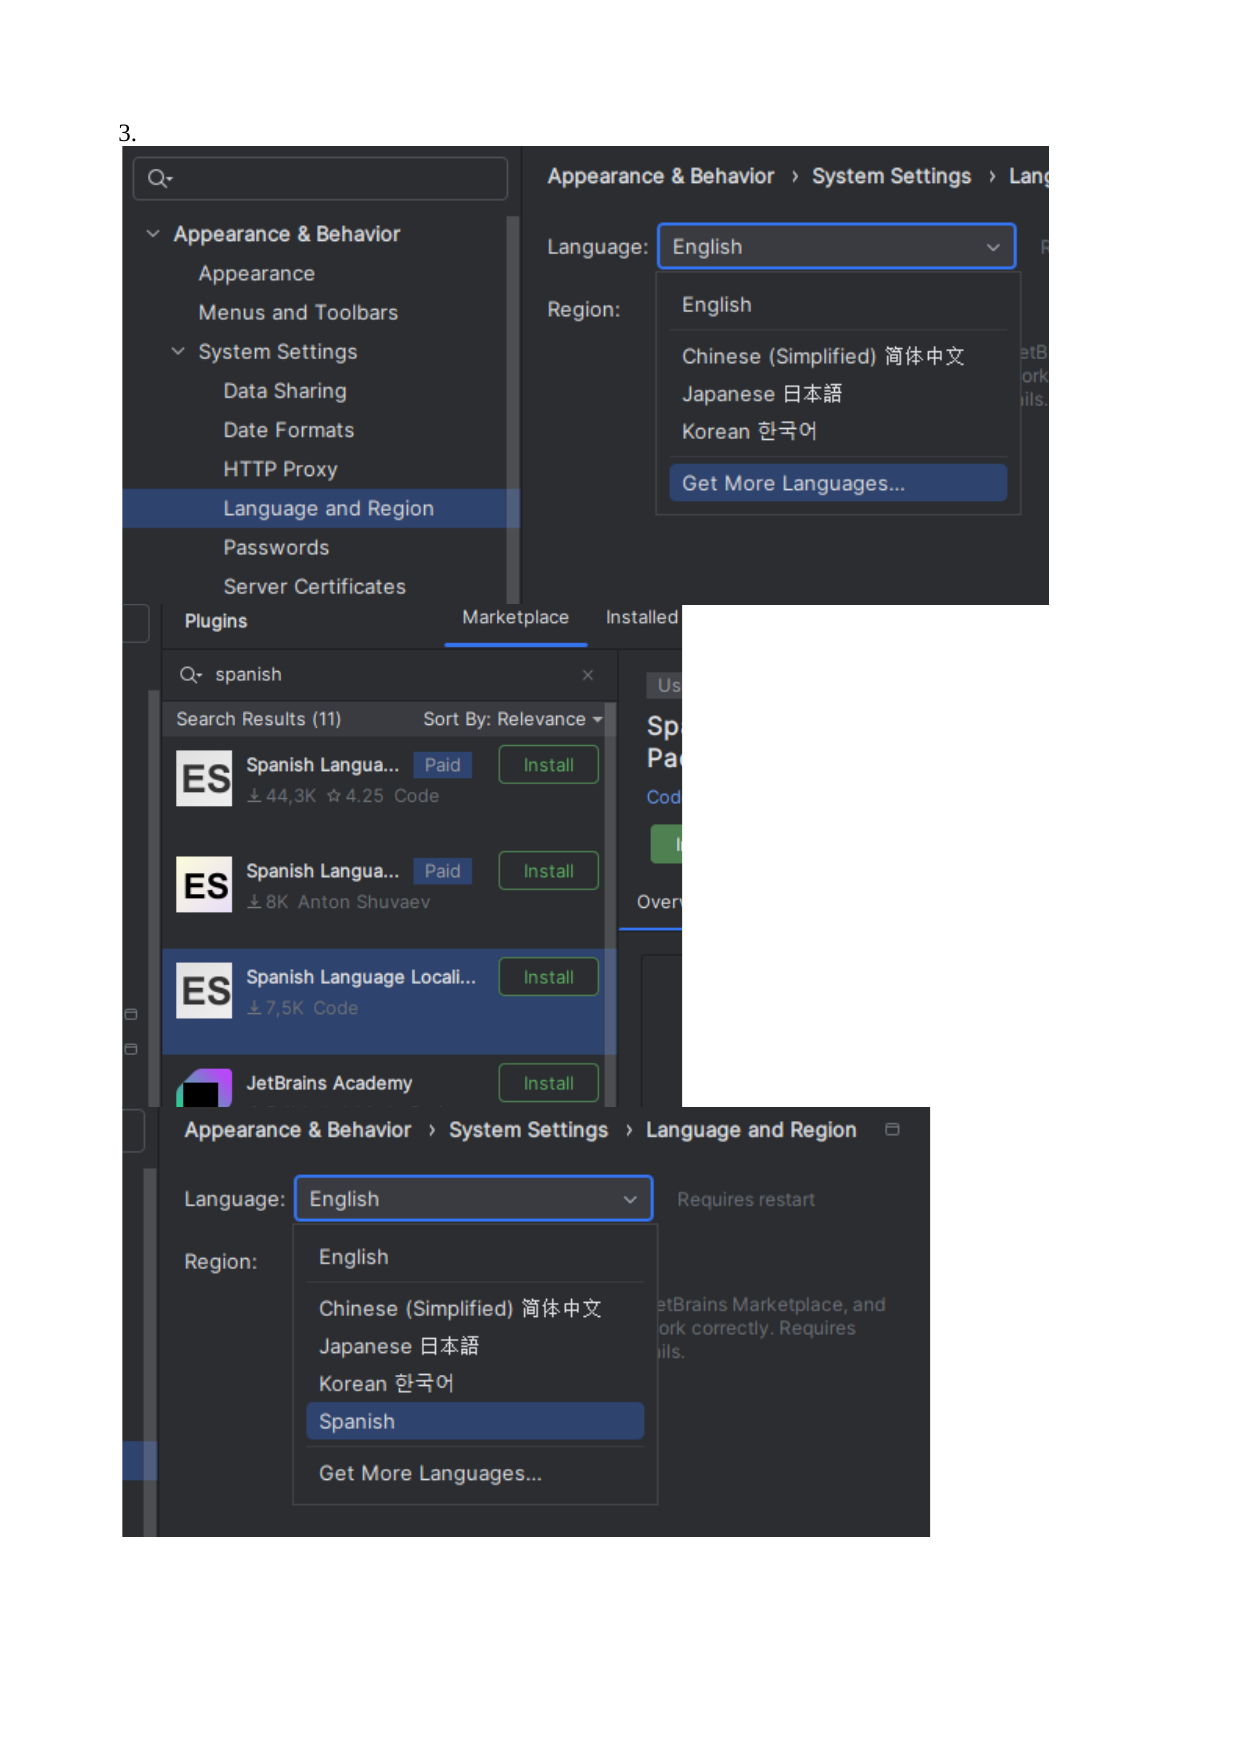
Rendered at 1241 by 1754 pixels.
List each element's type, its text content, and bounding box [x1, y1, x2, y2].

picture [122, 146, 1049, 1537]
text 3. [118, 118, 1122, 147]
